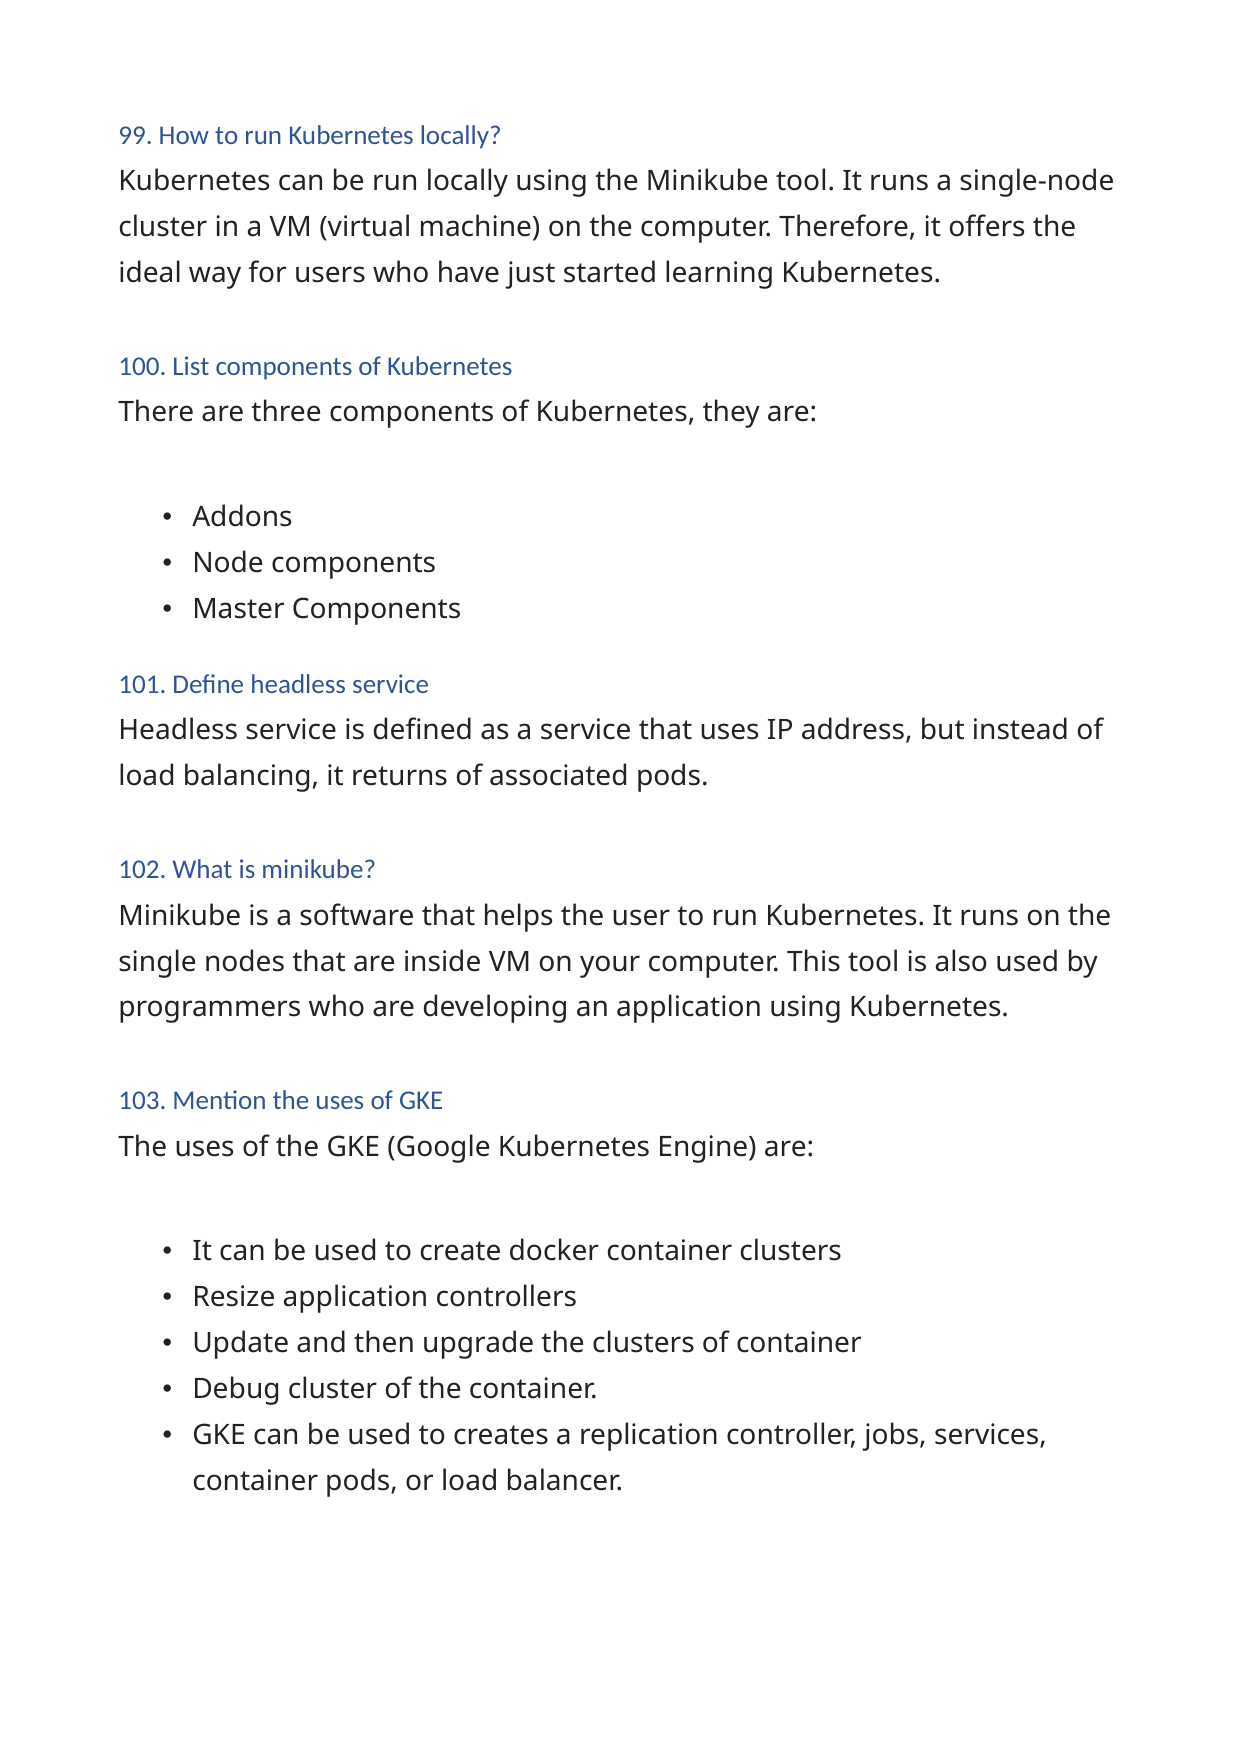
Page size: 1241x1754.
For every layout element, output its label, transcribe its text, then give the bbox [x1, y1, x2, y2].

text There are three components of Kubernetes, they are: [118, 392, 1122, 430]
list Addons [162, 496, 1122, 534]
text Minikube is a software that helps the user to run Kubernetes. It runs on the single nodes that are inside VM on your computer. This tool is also used by programmers who are developing an application using Kubernetes. [118, 895, 1122, 1025]
text Headless service is defined as a service that uses IP address, but instead of load balancing, it returns of associated pods. [118, 710, 1122, 794]
list GKE can be used to creates a replication controller, jobs, services, container pods, or load balancer. [162, 1414, 1122, 1498]
list Master Components [162, 588, 1122, 626]
list It can be used to create docker container clusters [162, 1230, 1122, 1269]
list Debug cluster of the container. [162, 1368, 1122, 1406]
list Update and then upgrade the clusters of container [162, 1322, 1122, 1361]
text Kubernetes can be run locally using the Minikube tool. It runs a single-node cluster in a VM (virtual machine) on the computer. Therefore, it offers the ideal way for users who have just started learning Kubernetes. [118, 161, 1122, 291]
list Resize application controllers [162, 1276, 1122, 1314]
subtitle 100. List components of Kubernetes [118, 349, 1122, 382]
subtitle 102. What is minikube? [118, 852, 1122, 885]
list Node components [162, 542, 1122, 580]
subtitle 99. How to run Kubernetes locally? [118, 118, 1122, 151]
subtitle 101. Define headless service [118, 667, 1122, 700]
text The uses of the GKE (Google Kubernetes Engine) are: [118, 1126, 1122, 1164]
subtitle 103. Mention the uses of GKE [118, 1083, 1122, 1117]
